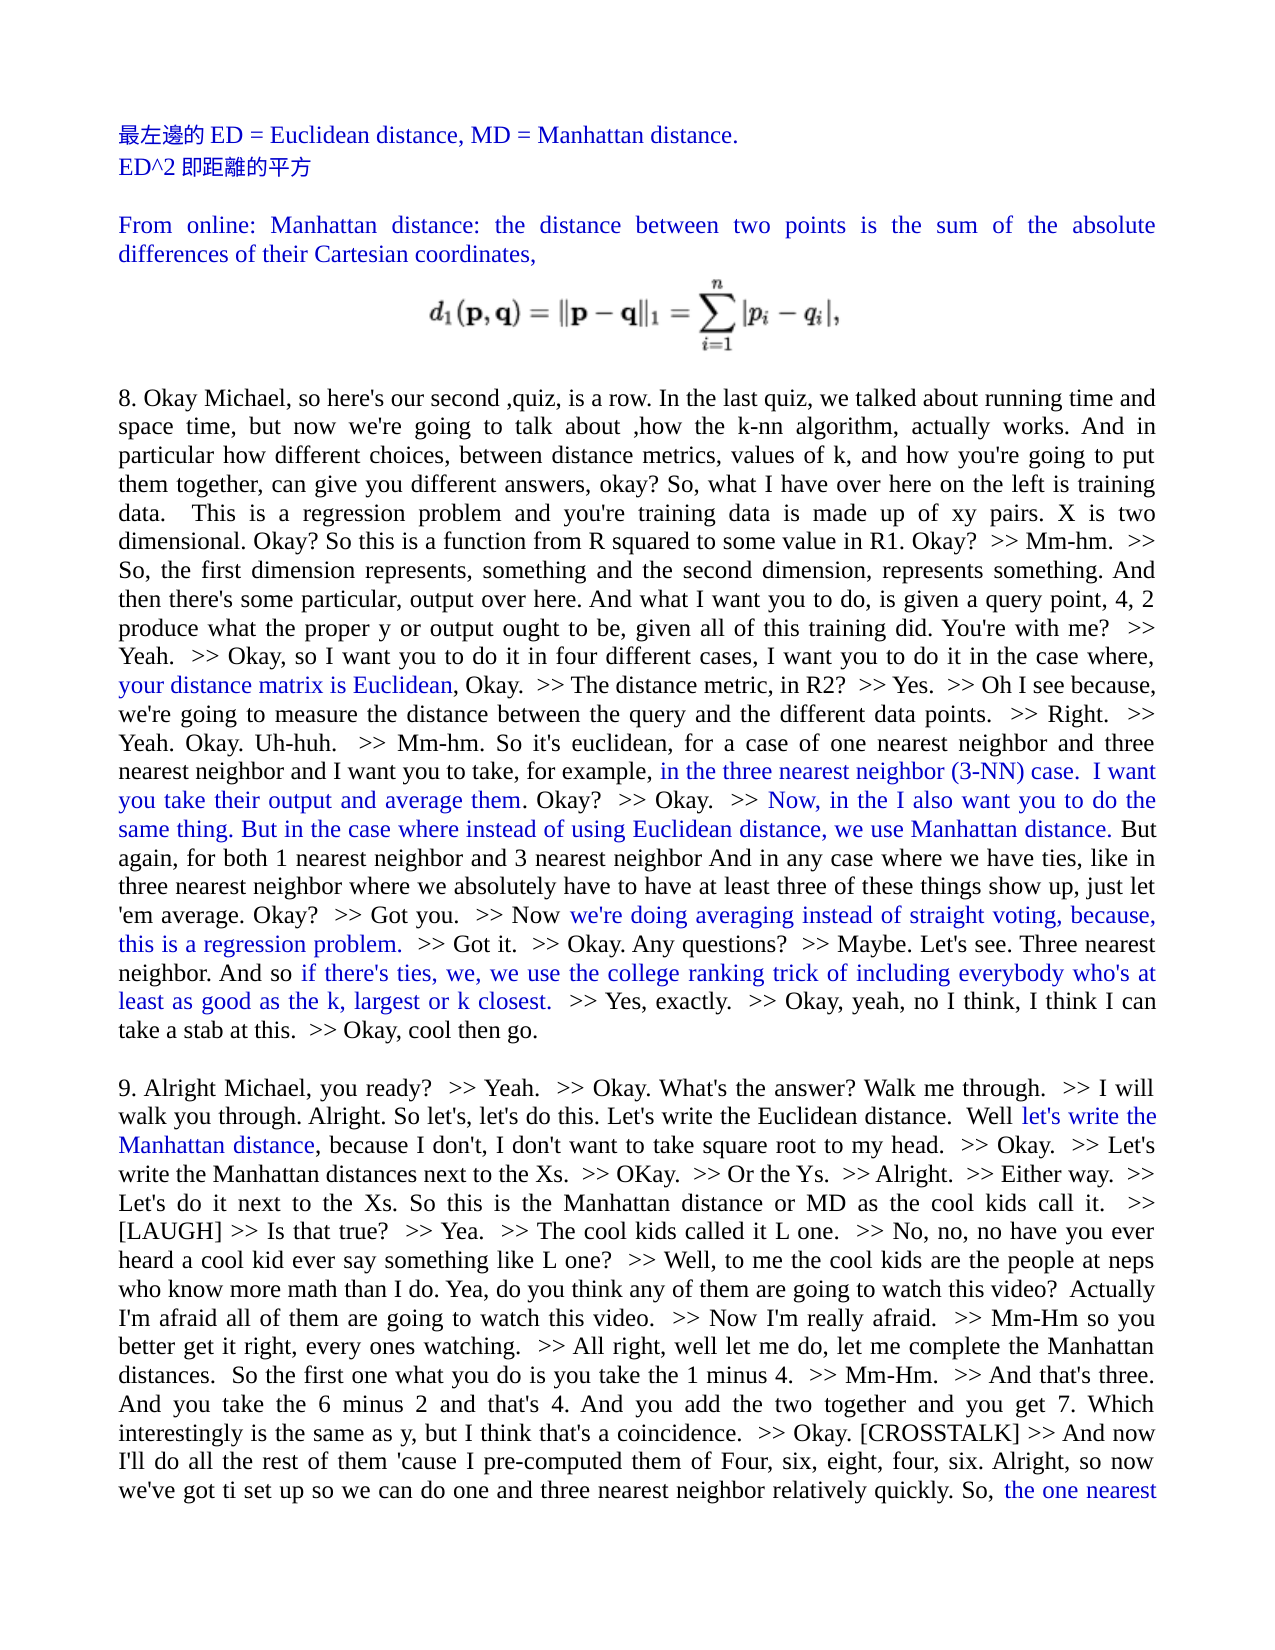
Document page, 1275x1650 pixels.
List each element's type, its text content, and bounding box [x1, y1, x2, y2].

text ED^2即距離的平方 [118, 150, 1157, 181]
text 8. Okay Michael, so here's our second ,quiz, is a row. In the last quiz, we talked about running time and space time, but now we're going to talk about ,how the k-nn algorithm, actually works. And in particular how different choices, between distance metrics, values of k, and how you're going to put them together, can give you different answers, okay? So, what I have over here on the left is training data. This is a regression problem and you're training data is made up of xy pairs. X is two dimensional. Okay? So this is a function from R squared to some value in R1. Okay? >> Mm-hm. >> So, the first dimension represents, something and the second dimension, represents something. And then there's some particular, output over here. And what I want you to do, is given a query point, 4, 2 produce what the proper y or output ought to be, given all of this training did. You're with me? >> Yeah. >> Okay, so I want you to do it in four different cases, I want you to do it in the case where, your distance matrix is Euclidean, Okay. >> The distance metric, in R2? >> Yes. >> Oh I see because, we're going to measure the distance between the query and the different data points. >> Right. >> Yeah. Okay. Uh-huh. >> Mm-hm. So it's euclidean, for a case of one nearest neighbor and three nearest neighbor and I want you to take, for example, in the three nearest neighbor (3-NN) case. I want you take their output and average them. Okay? >> Okay. >> Now, in the I also want you to do the same thing. But in the case where instead of using Euclidean distance, we use Manhattan distance. But again, for both 1 nearest neighbor and 3 nearest neighbor And in any case where we have ties, like in three nearest neighbor where we absolutely have to have at least three of these things show up, just let 'em average. Okay? >> Got you. >> Now we're doing averaging instead of straight voting, because, this is a regression problem. >> Got it. >> Okay. Any questions? >> Maybe. Let's see. Three nearest neighbor. And so if there's ties, we, we use the college ranking trick of including everybody who's at least as good as the k, largest or k closest. >> Yes, exactly. >> Okay, yeah, no I think, I think I can take a stab at this. >> Okay, cool then go. [118, 383, 1157, 1044]
text 最左邊的ED = Euclidean distance, MD = Manhattan distance. [118, 118, 1157, 150]
text 9. Alright Michael, you ready? >> Yeah. >> Okay. What's the answer? Walk me through. >> I will walk you through. Alright. So let's, let's do this. Let's write the Euclidean distance. Well let's write the Manhattan distance, because I don't, I don't want to take square root to my head. >> Okay. >> Let's write the Manhattan distances next to the Xs. >> OKay. >> Or the Ys. >> Alright. >> Either way. >> Let's do it next to the Xs. So this is the Manhattan distance or MD as the cool kids call it. >> [LAUGH] >> Is that true? >> Yea. >> The cool kids called it L one. >> No, no, no have you ever heard a cool kid ever say something like L one? >> Well, to me the cool kids are the people at neps who know more math than I do. Yea, do you think any of them are going to watch this video? Actually I'm afraid all of them are going to watch this video. >> Now I'm really afraid. >> Mm-Hm so you better get it right, every ones watching. >> All right, well let me do, let me complete the Manhattan distances. So the first one what you do is you take the 1 minus 4. >> Mm-Hm. >> And that's three. And you take the 6 minus 2 and that's 4. And you add the two together and you get 7. Which interestingly is the same as y, but I think that's a coincidence. >> Okay. [CROSSTALK] >> And now I'll do all the rest of them 'cause I pre-computed them of Four, six, eight, four, six. Alright, so now we've got ti set up so we can do one and three nearest neighbor relatively quickly. So, the one nearest [118, 1073, 1157, 1504]
text From online: Manhattan distance: the distance between two points is the sum of the absolute differences of their Cartesian coordinates, [118, 210, 1157, 268]
picture [422, 267, 853, 357]
